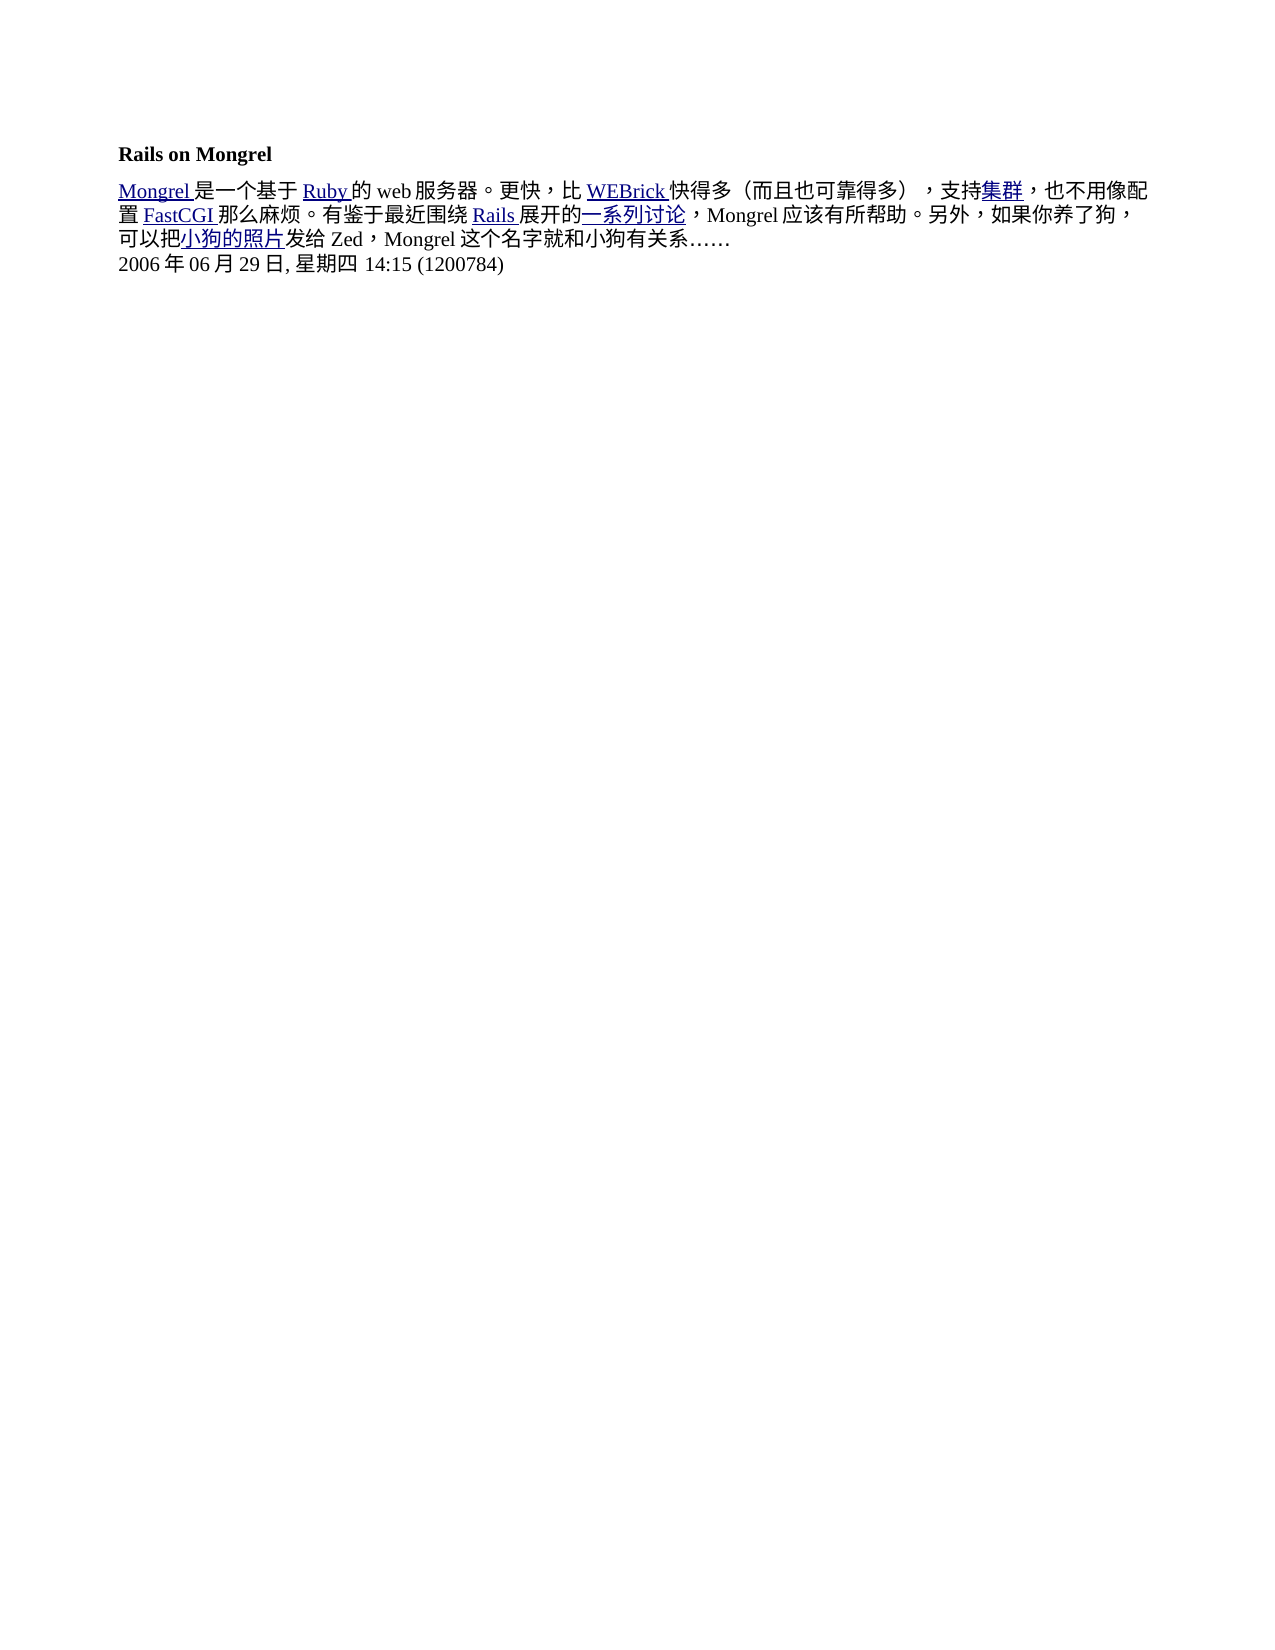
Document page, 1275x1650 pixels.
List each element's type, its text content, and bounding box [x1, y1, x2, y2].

text 2006年06月29日, 星期四 14:15 (1200784) [118, 252, 1157, 276]
subtitle Rails on Mongrel [118, 143, 1157, 166]
text Mongrel是一个基于Ruby的web服务器。更快，比WEBrick快得多（而且也可靠得多），支持集群，也不用像配置FastCGI那么麻烦。有鉴于最近围绕Rails展开的一系列讨论，Mongrel应该有所帮助。另外，如果你养了狗，可以把小狗的照片发给Zed，Mongrel这个名字就和小狗有关系…… [118, 179, 1157, 252]
